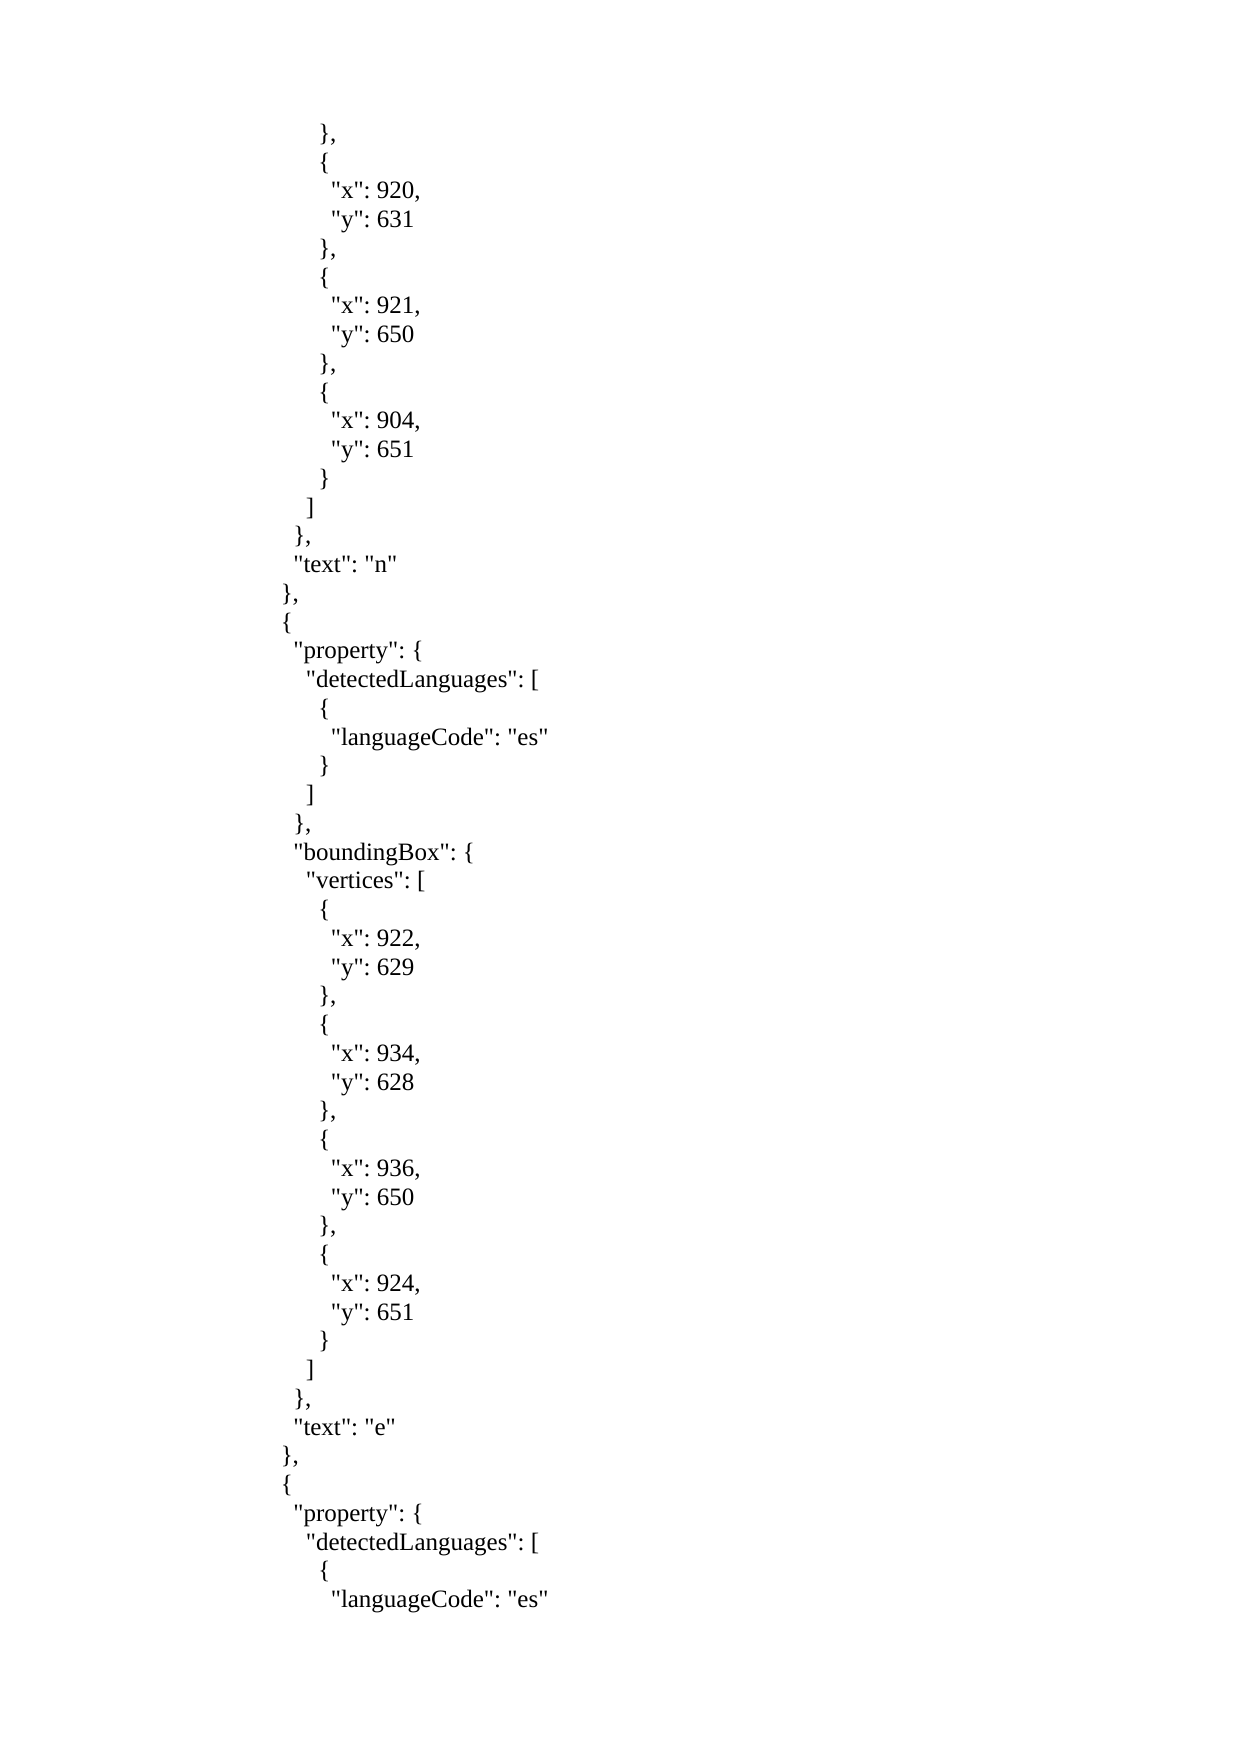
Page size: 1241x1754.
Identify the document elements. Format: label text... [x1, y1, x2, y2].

text }, [118, 348, 1122, 377]
text "x": 922, [118, 923, 1122, 952]
text ] [118, 492, 1122, 521]
text "x": 921, [118, 291, 1122, 319]
text { [118, 147, 1122, 176]
text ] [118, 779, 1122, 808]
text "text": "e" [118, 1412, 1122, 1441]
text } [118, 463, 1122, 492]
text { [118, 262, 1122, 291]
text "languageCode": "es" [118, 1584, 1122, 1613]
text { [118, 1556, 1122, 1584]
text "languageCode": "es" [118, 722, 1122, 751]
text { [118, 1009, 1122, 1038]
text "detectedLanguages": [ [118, 1527, 1122, 1556]
text "y": 629 [118, 952, 1122, 981]
text }, [118, 521, 1122, 549]
text "text": "n" [118, 549, 1122, 578]
text }, [118, 981, 1122, 1009]
text }, [118, 578, 1122, 607]
text { [118, 377, 1122, 406]
text "y": 650 [118, 319, 1122, 348]
text }, [118, 233, 1122, 262]
text "y": 631 [118, 204, 1122, 233]
text "x": 904, [118, 406, 1122, 434]
text "y": 650 [118, 1182, 1122, 1211]
text }, [118, 1441, 1122, 1469]
text "property": { [118, 636, 1122, 664]
text { [118, 894, 1122, 923]
text } [118, 1326, 1122, 1354]
text { [118, 1124, 1122, 1153]
text }, [118, 1096, 1122, 1124]
text ] [118, 1354, 1122, 1383]
text "x": 924, [118, 1268, 1122, 1297]
text { [118, 1469, 1122, 1498]
text { [118, 693, 1122, 722]
text { [118, 1239, 1122, 1268]
text "vertices": [ [118, 866, 1122, 894]
text "y": 628 [118, 1067, 1122, 1096]
text }, [118, 1211, 1122, 1239]
text "y": 651 [118, 434, 1122, 463]
text "x": 934, [118, 1038, 1122, 1067]
text }, [118, 118, 1122, 147]
text }, [118, 1383, 1122, 1412]
text "y": 651 [118, 1297, 1122, 1326]
text { [118, 607, 1122, 636]
text "detectedLanguages": [ [118, 664, 1122, 693]
text "boundingBox": { [118, 837, 1122, 866]
text } [118, 751, 1122, 779]
text "x": 920, [118, 176, 1122, 204]
text "x": 936, [118, 1153, 1122, 1182]
text }, [118, 808, 1122, 837]
text "property": { [118, 1498, 1122, 1527]
